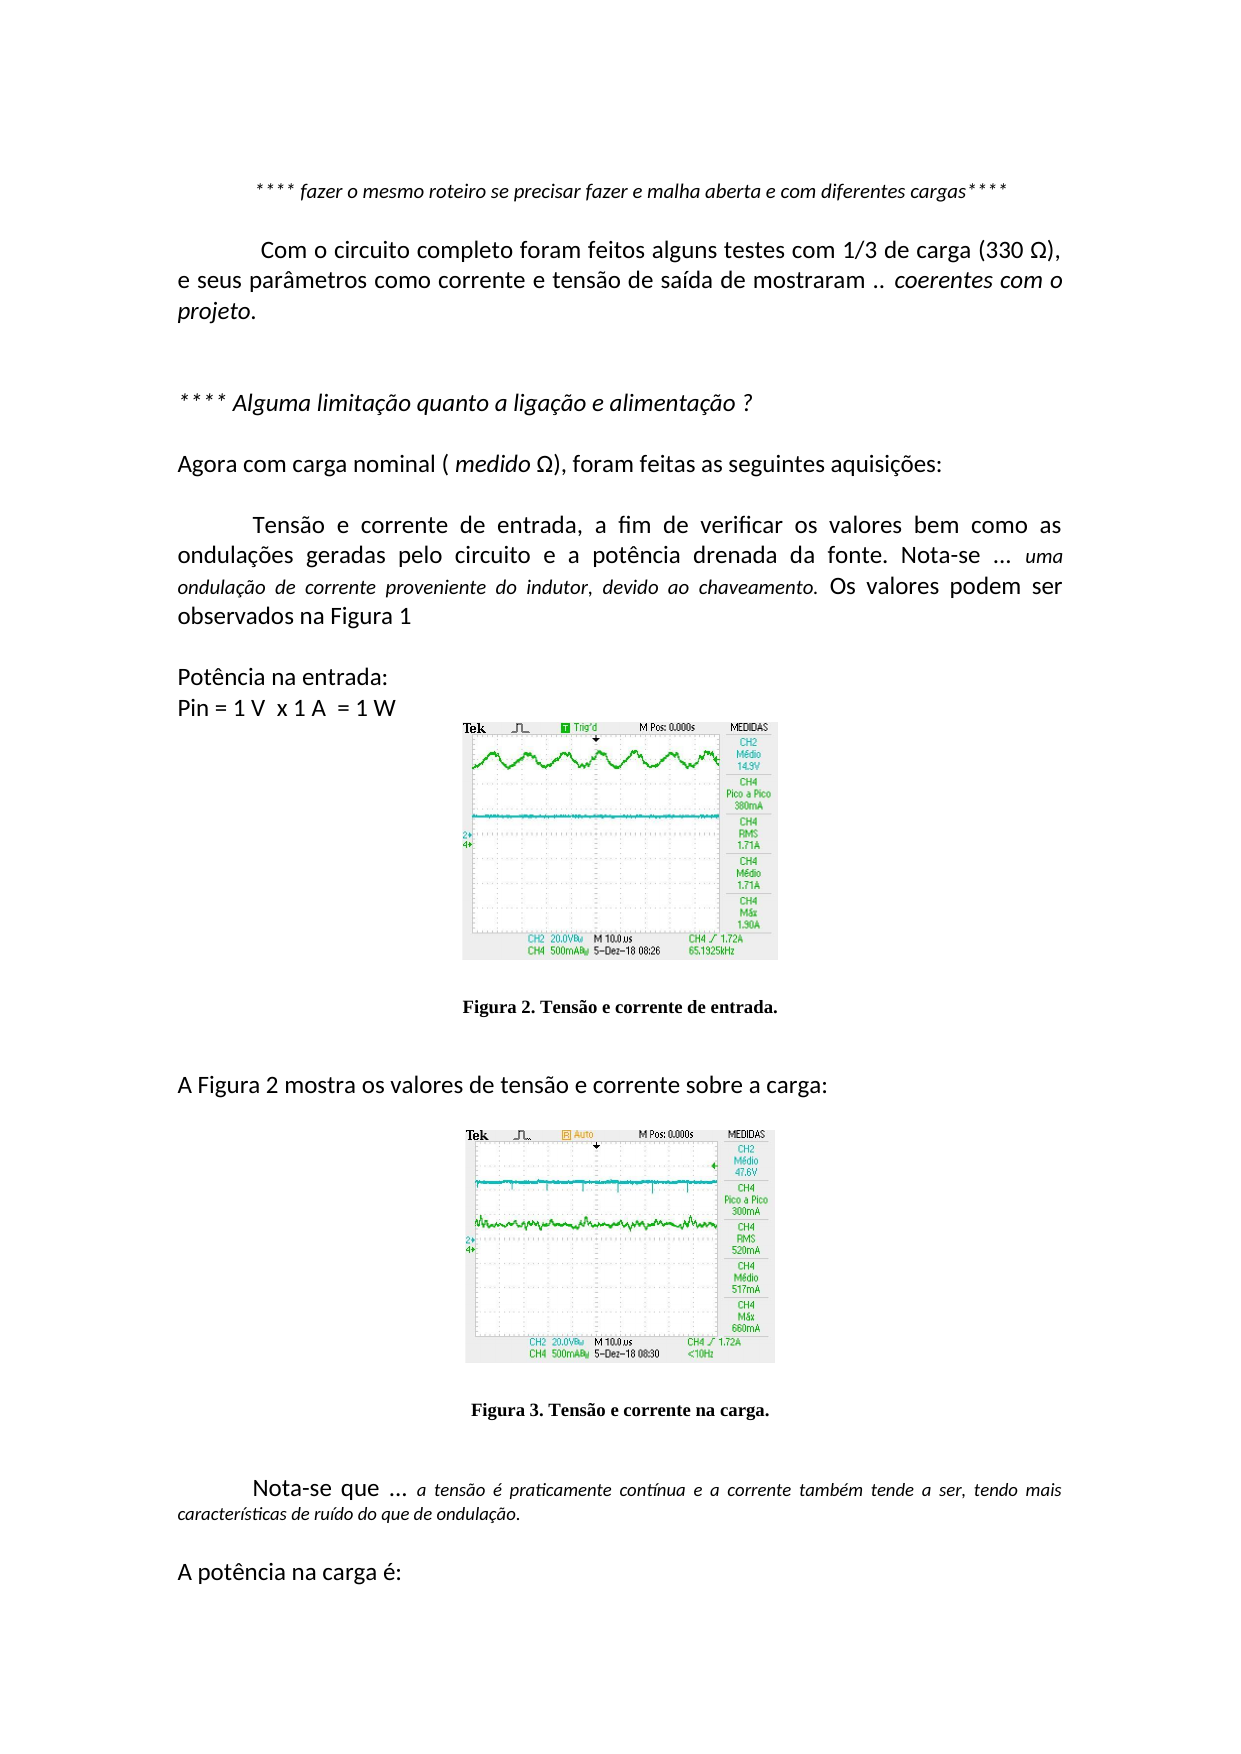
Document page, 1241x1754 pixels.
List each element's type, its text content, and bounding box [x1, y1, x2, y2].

text **** Alguma limitação quanto a ligação e alimentação ? [177, 387, 1063, 417]
text Tensão e corrente de entrada, a fim de verificar os valores bem como as ondulações geradas pelo circuito e a potência drenada da fonte. Nota-se ... uma ondulação de corrente proveniente do indutor, devido ao chaveamento. Os valores podem ser observados na Figura 1 [177, 509, 1063, 631]
text Com o circuito completo foram feitos alguns testes com 1/3 de carga (330 Ω), e seus parâmetros como corrente e tensão de saída de mostraram .. coerentes com o projeto. [177, 234, 1063, 326]
picture [465, 1130, 775, 1363]
text A Figura 2 mostra os valores de tensão e corrente sobre a carga: [177, 1069, 1063, 1099]
text **** fazer o mesmo roteiro se precisar fazer e malha aberta e com diferentes cargas**** [177, 178, 1063, 203]
text Pin = 1 V x 1 A = 1 W [177, 692, 1063, 722]
text Agora com carga nominal ( medido Ω), foram feitas as seguintes aquisições: [177, 448, 1063, 478]
text Figura 3. Tensão e corrente na carga. [177, 1399, 1063, 1420]
picture [462, 722, 778, 960]
text Potência na entrada: [177, 661, 1063, 692]
text Figura 2. Tensão e corrente de entrada. [177, 996, 1063, 1017]
text A potência na carga é: [177, 1556, 1063, 1586]
text Nota-se que ... a tensão é praticamente contínua e a corrente também tende a ser, tendo mais características de ruído do que de ondulação. [177, 1472, 1063, 1525]
